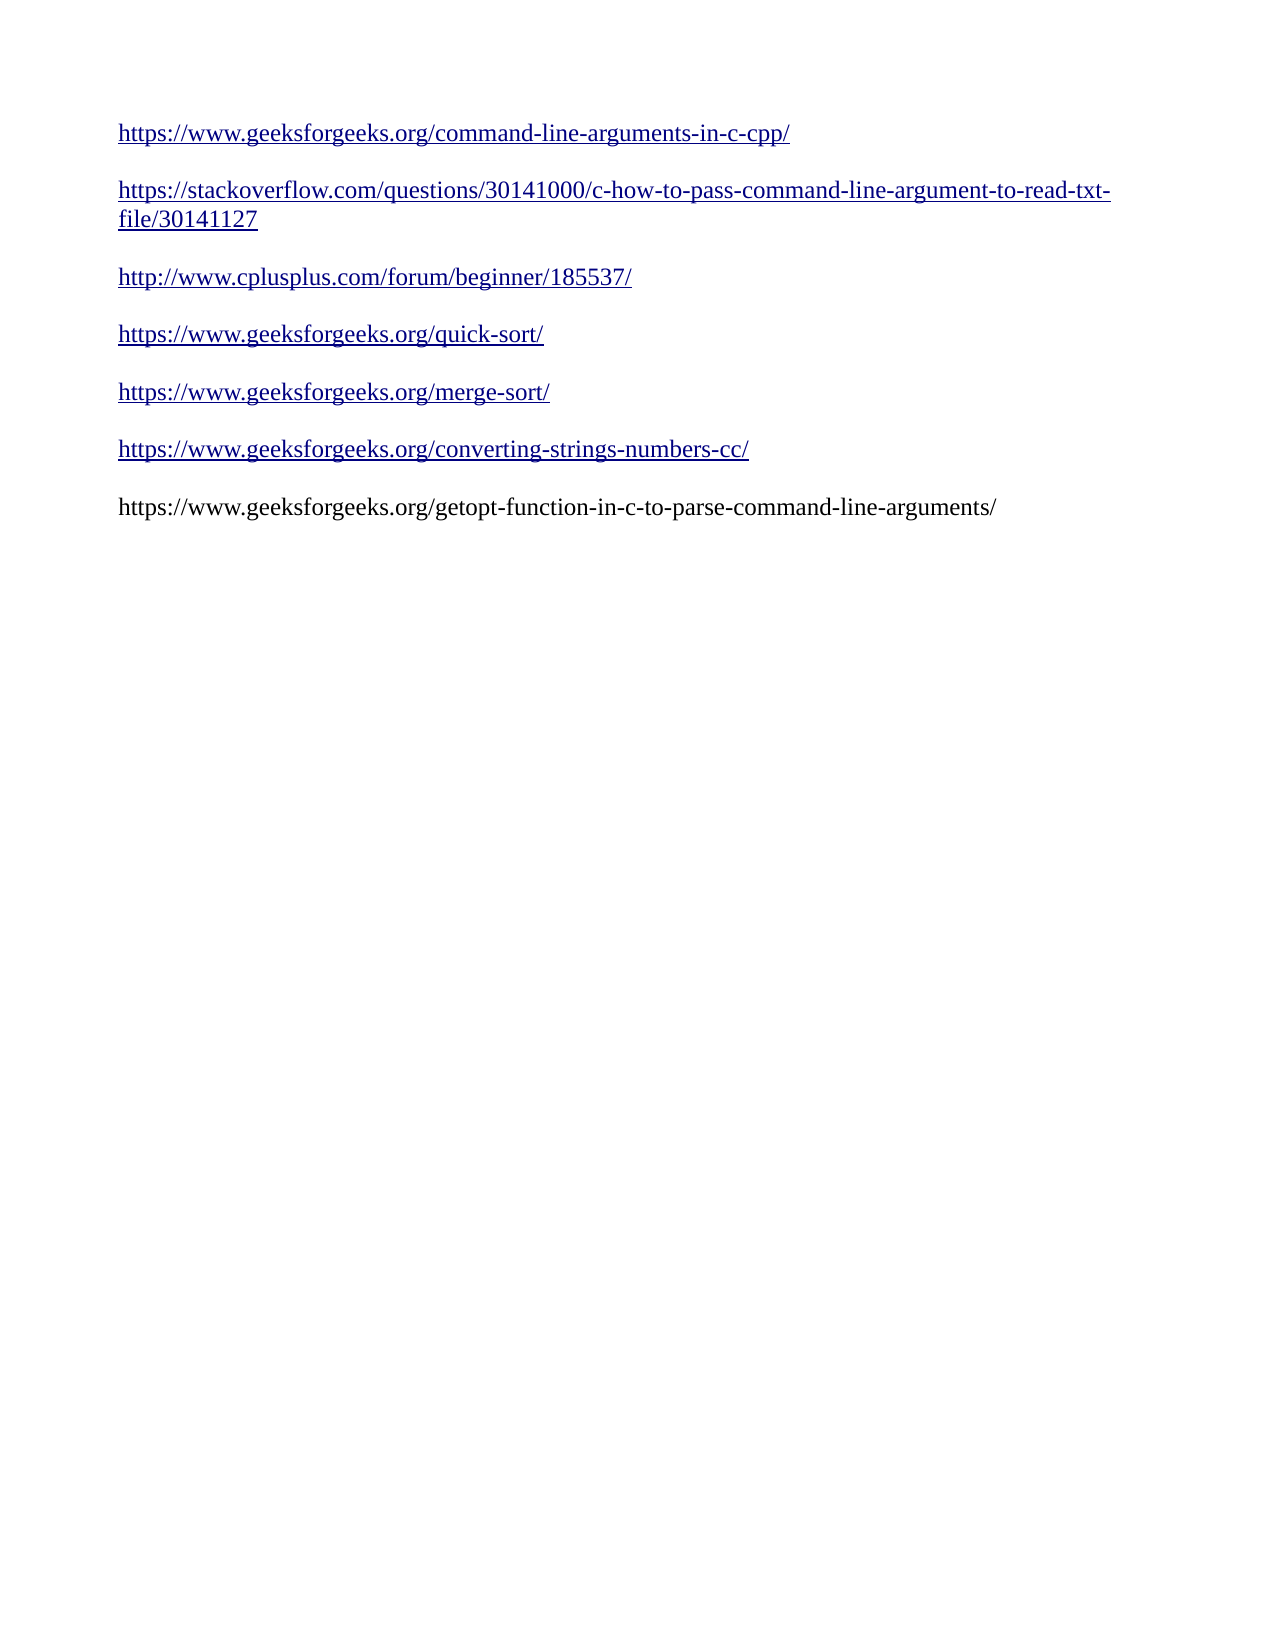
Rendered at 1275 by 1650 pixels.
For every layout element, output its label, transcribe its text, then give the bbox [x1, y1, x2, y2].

text https://www.geeksforgeeks.org/command-line-arguments-in-c-cpp/ [118, 118, 1157, 147]
text https://stackoverflow.com/questions/30141000/c-how-to-pass-command-line-argument-to-read-txt-file/30141127 [118, 176, 1157, 233]
text https://www.geeksforgeeks.org/merge-sort/ [118, 377, 1157, 406]
text https://www.geeksforgeeks.org/getopt-function-in-c-to-parse-command-line-arguments/ [118, 492, 1157, 521]
text https://www.geeksforgeeks.org/quick-sort/ [118, 319, 1157, 348]
text https://www.geeksforgeeks.org/converting-strings-numbers-cc/ [118, 434, 1157, 463]
text http://www.cplusplus.com/forum/beginner/185537/ [118, 262, 1157, 291]
